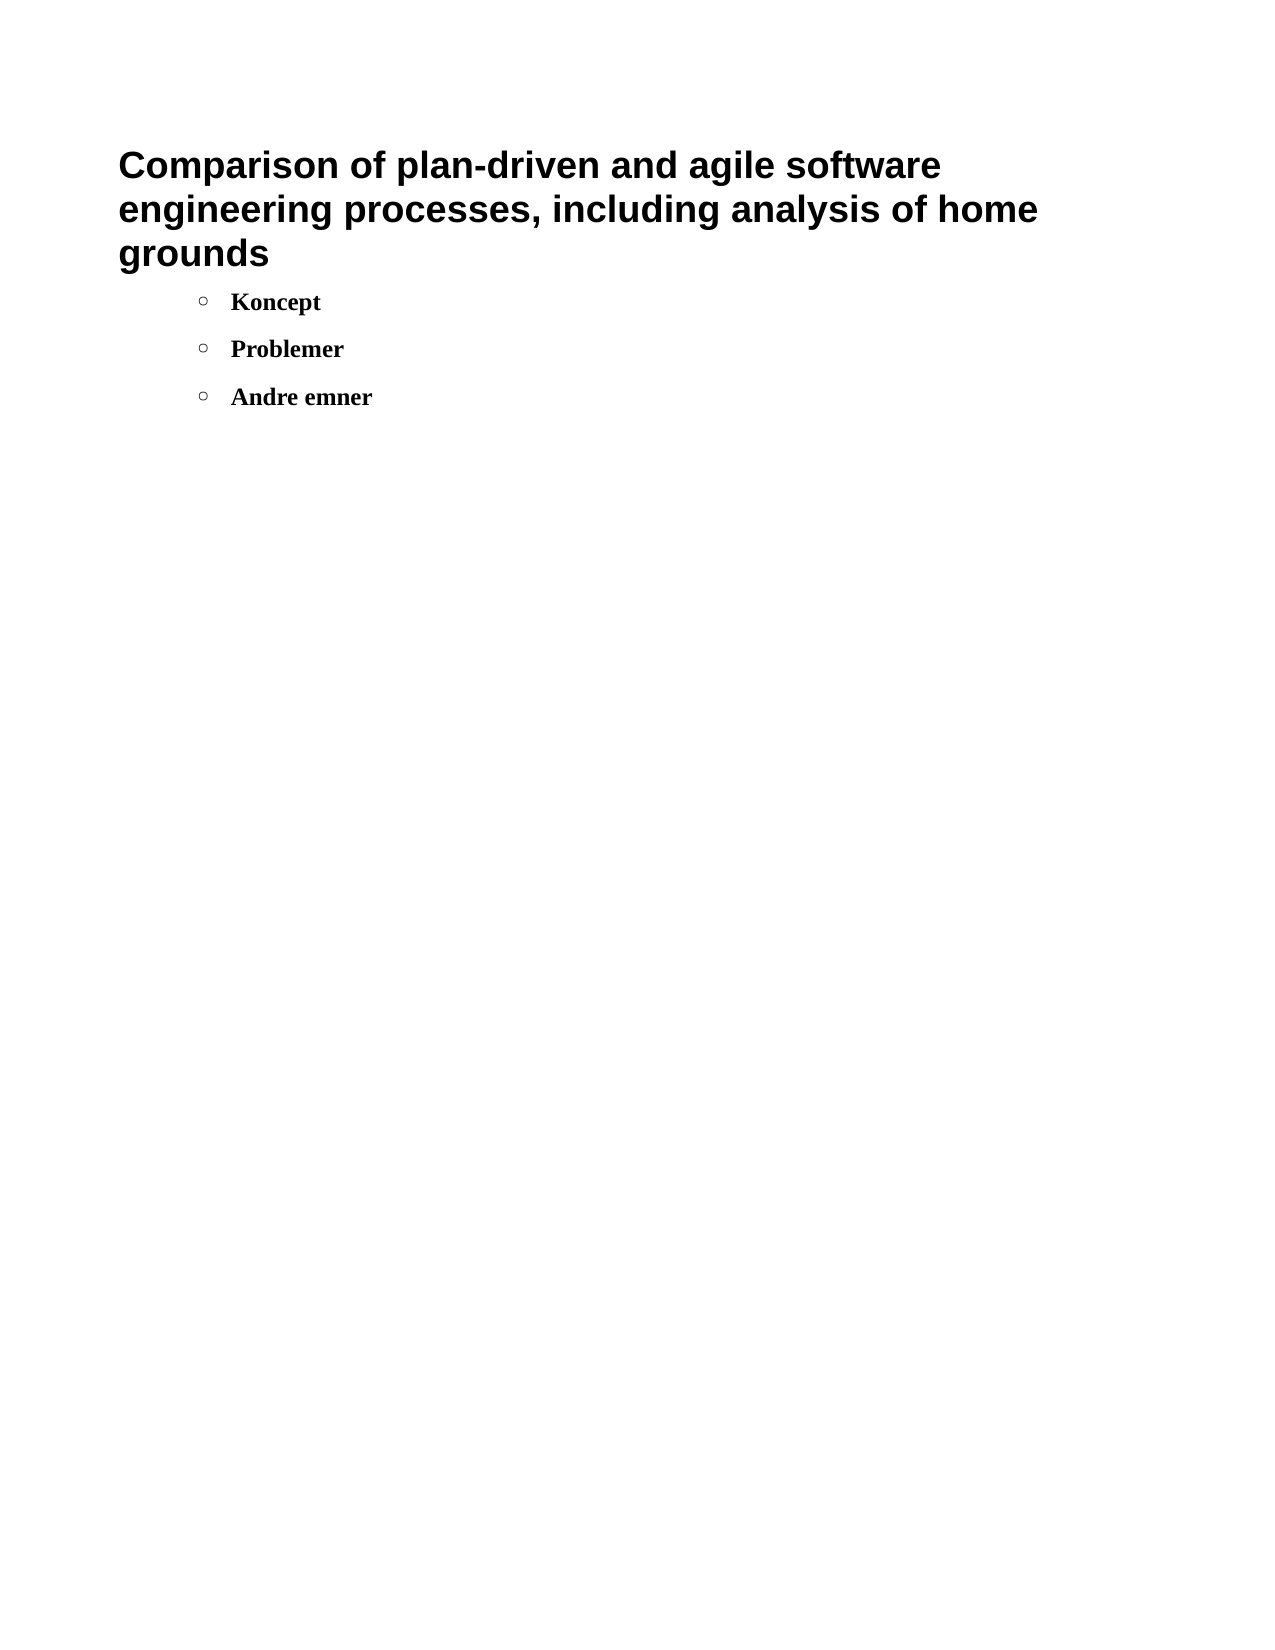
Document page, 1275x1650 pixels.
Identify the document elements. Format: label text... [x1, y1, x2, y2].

list Andre emner [193, 382, 1157, 411]
list Problemer [193, 334, 1157, 363]
list Koncept [193, 287, 1157, 315]
subtitle Comparison of plan-driven and agile software engineering processes, including analysis of home grounds [118, 143, 1157, 274]
